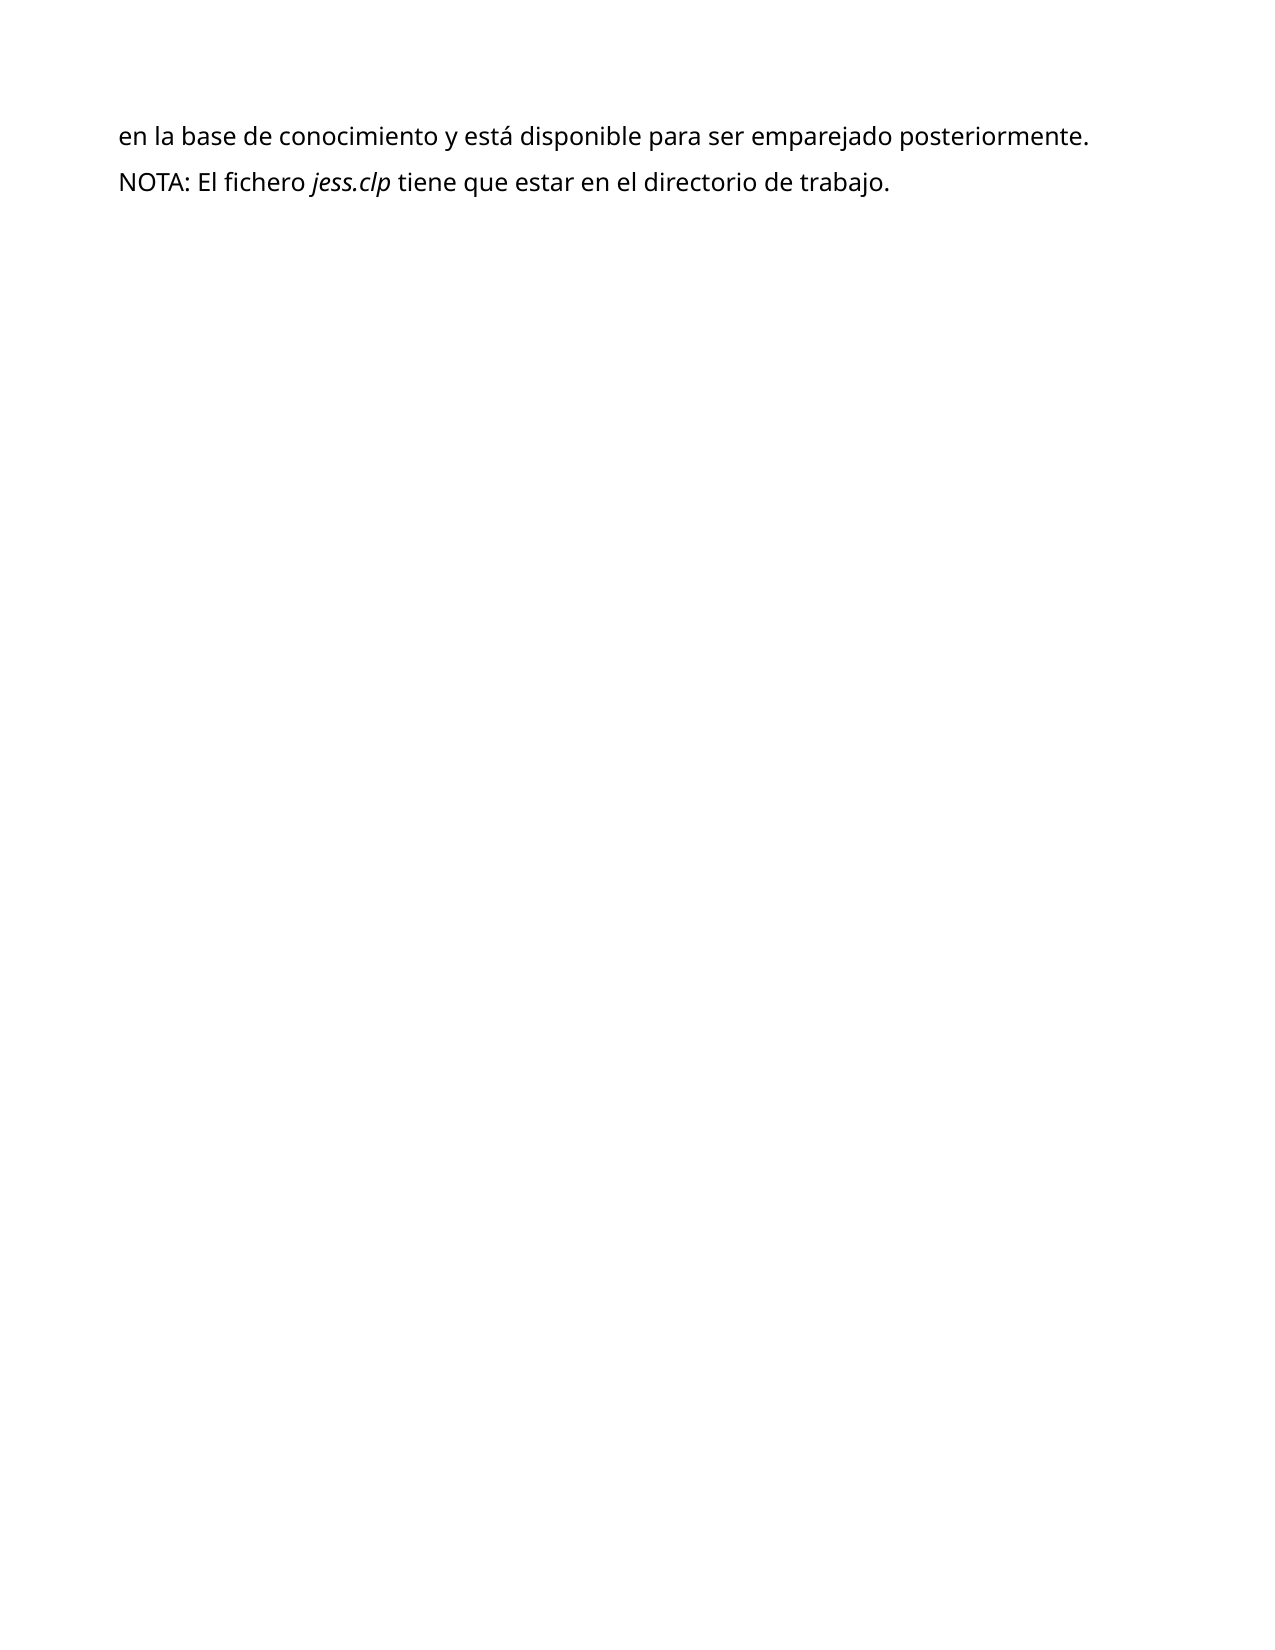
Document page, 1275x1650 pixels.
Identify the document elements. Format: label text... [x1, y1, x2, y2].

text NOTA: El fichero jess.clp tiene que estar en el directorio de trabajo. [118, 165, 1157, 199]
text en la base de conocimiento y está disponible para ser emparejado posteriormente. [118, 118, 1157, 152]
